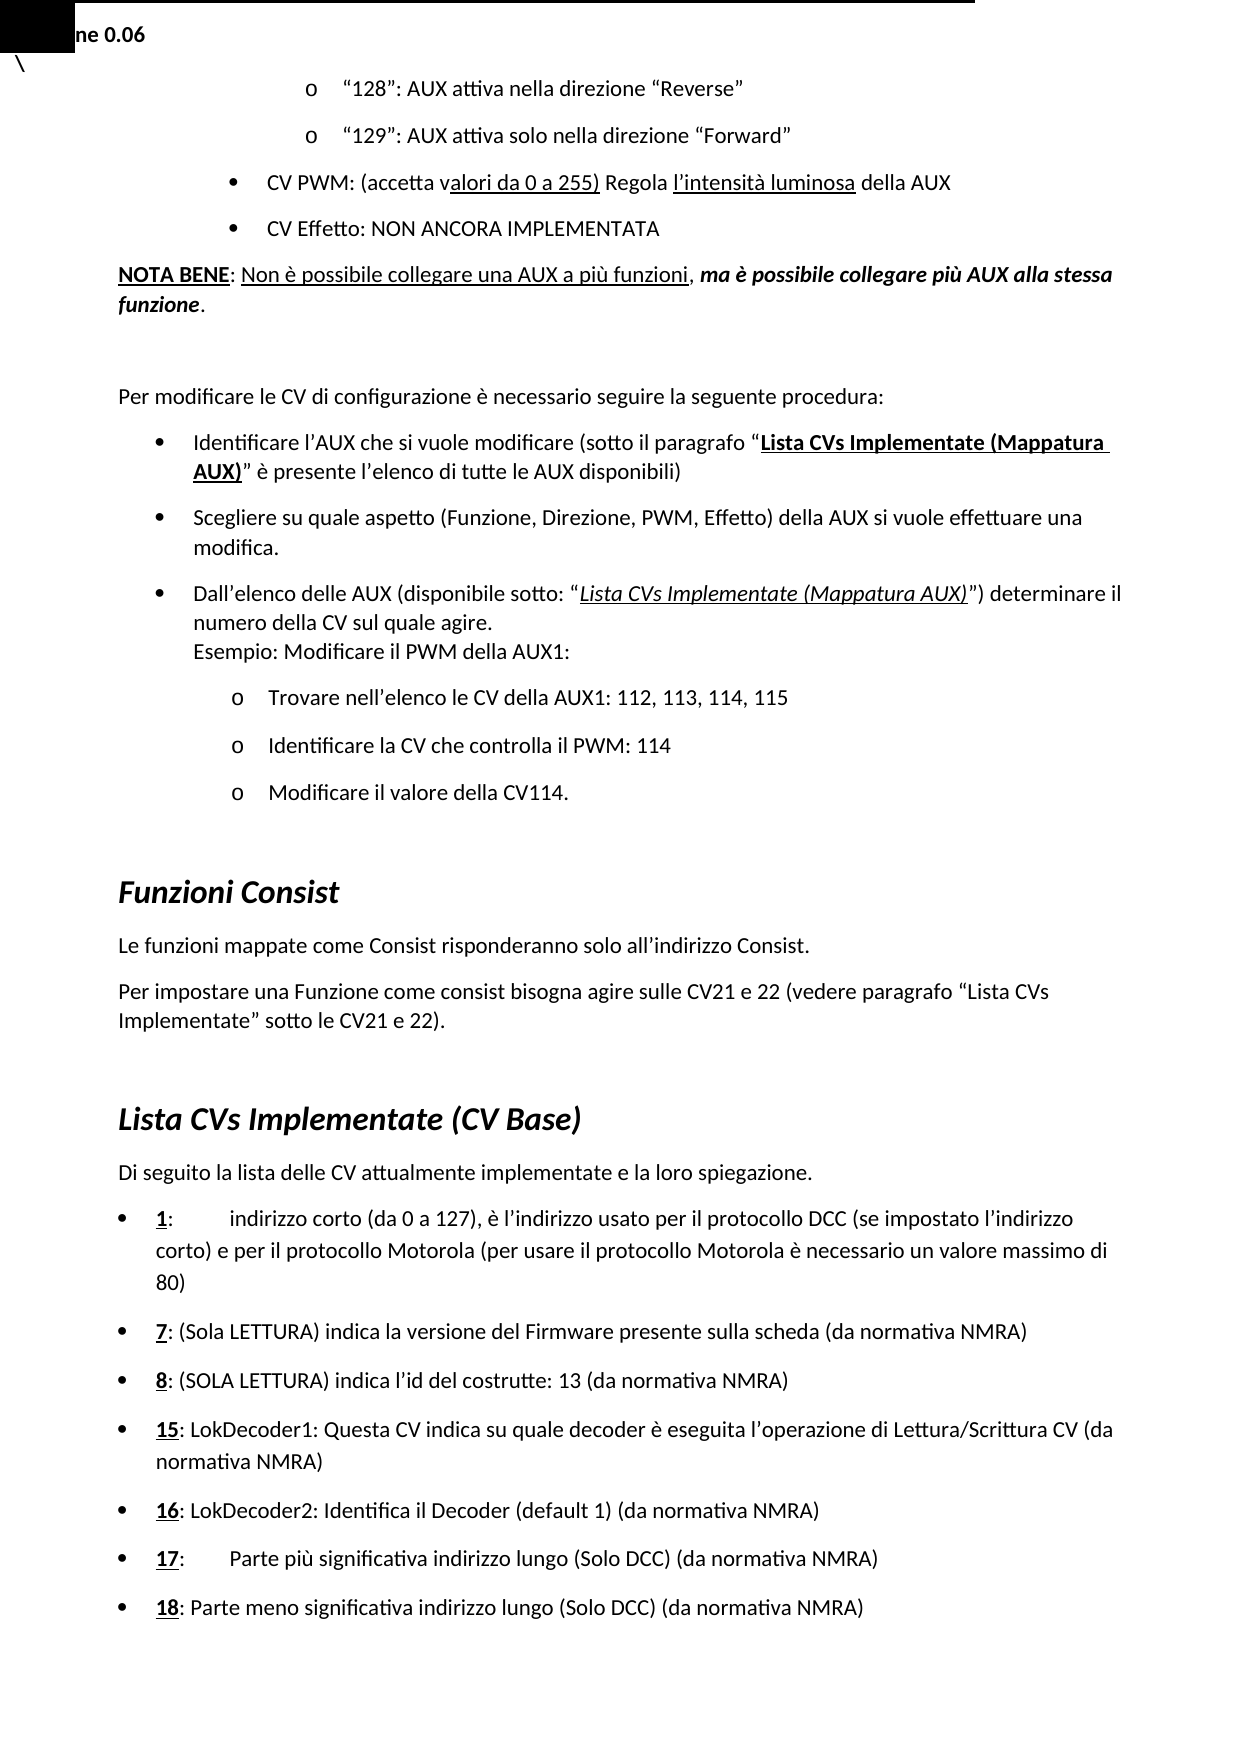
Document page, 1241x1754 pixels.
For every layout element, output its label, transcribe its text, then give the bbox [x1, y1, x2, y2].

list “128”: AUX attiva nella direzione “Reverse” [304, 74, 1122, 103]
list Identificare l’AUX che si vuole modificare (sotto il paragrafo “Lista CVs Implementate (Mappatura AUX)” è presente l’elenco di tutte le AUX disponibili) [156, 428, 1122, 485]
list “129”: AUX attiva solo nella direzione “Forward” [304, 121, 1122, 150]
list CV PWM: (accetta valori da 0 a 255) Regola l’intensità luminosa della AUX [229, 168, 1122, 196]
subtitle Funzioni Consist [118, 871, 1122, 912]
list Dall’elenco delle AUX (disponibile sotto: “Lista CVs Implementate (Mappatura AUX)”) determinare il numero della CV sul quale agire. Esempio: Modificare il PWM della AUX1: [156, 579, 1122, 666]
list Modificare il valore della CV114. [231, 778, 1122, 807]
list CV Effetto: NON ANCORA IMPLEMENTATA [229, 214, 1122, 242]
text Per impostare una Funzione come consist bisogna agire sulle CV21 e 22 (vedere paragrafo “Lista CVs Implementate” sotto le CV21 e 22). [118, 977, 1122, 1034]
text Di seguito la lista delle CV attualmente implementate e la loro spiegazione. [118, 1158, 1122, 1186]
list 8: (SOLA LETTURA) indica l’id del costrutte: 13 (da normativa NMRA) [118, 1366, 1122, 1394]
list Identificare la CV che controlla il PWM: 114 [231, 731, 1122, 760]
list 15: LokDecoder1: Questa CV indica su quale decoder è eseguita l’operazione di Lettura/Scrittura CV (da normativa NMRA) [118, 1415, 1122, 1475]
list 7: (Sola LETTURA) indica la versione del Firmware presente sulla scheda (da normativa NMRA) [118, 1317, 1122, 1345]
text Per modificare le CV di configurazione è necessario seguire la seguente procedura: [118, 382, 1122, 410]
list 1: indirizzo corto (da 0 a 127), è l’indirizzo usato per il protocollo DCC (se impostato l’indirizzo corto) e per il protocollo Motorola (per usare il protocollo Motorola è necessario un valore massimo di 80) [118, 1204, 1122, 1296]
list 18: Parte meno significativa indirizzo lungo (Solo DCC) (da normativa NMRA) [118, 1593, 1122, 1621]
text Le funzioni mappate come Consist risponderanno solo all’indirizzo Consist. [118, 931, 1122, 959]
text NOTA BENE: Non è possibile collegare una AUX a più funzioni, ma è possibile collegare più AUX alla stessa funzione. [118, 260, 1122, 318]
list 16: LokDecoder2: Identifica il Decoder (default 1) (da normativa NMRA) [118, 1496, 1122, 1524]
list 17: Parte più significativa indirizzo lungo (Solo DCC) (da normativa NMRA) [118, 1544, 1122, 1573]
list Scegliere su quale aspetto (Funzione, Direzione, PWM, Effetto) della AUX si vuole effettuare una modifica. [156, 503, 1122, 561]
subtitle Lista CVs Implementate (CV Base) [118, 1098, 1122, 1139]
list Trovare nell’elenco le CV della AUX1: 112, 113, 114, 115 [231, 683, 1122, 713]
